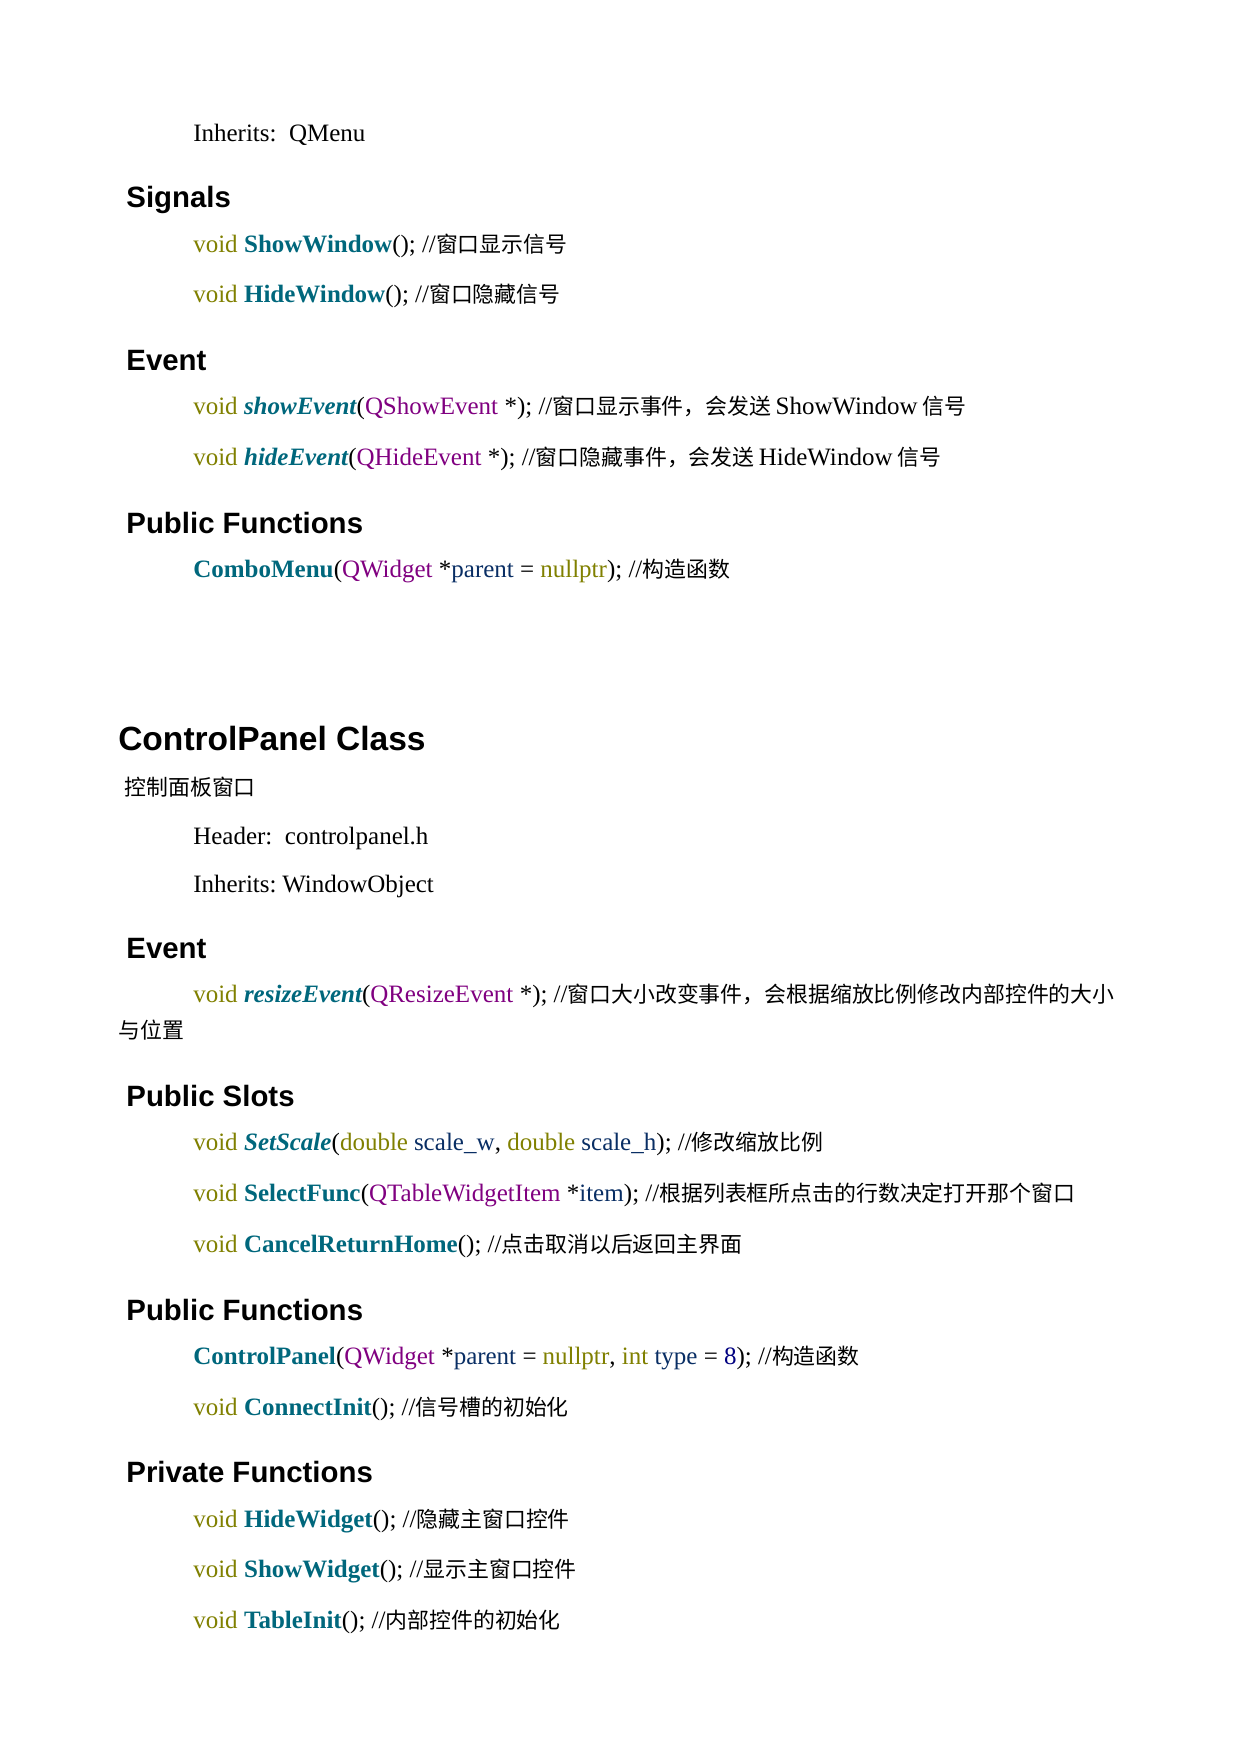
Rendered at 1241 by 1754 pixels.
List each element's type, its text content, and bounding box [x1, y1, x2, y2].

text void SelectFunc(QTableWidgetItem *item); //根据列表框所点击的行数决定打开那个窗口 [118, 1176, 1122, 1208]
subtitle Event [118, 931, 1122, 964]
subtitle Private Functions [118, 1455, 1122, 1489]
text void HideWindow(); //窗口隐藏信号 [118, 277, 1122, 309]
text 控制面板窗口 [118, 770, 1122, 802]
text void SetScale(double scale_w, double scale_h); //修改缩放比例 [118, 1125, 1122, 1157]
text Header: controlpanel.h [118, 821, 1122, 850]
subtitle Event [118, 343, 1122, 377]
subtitle ControlPanel Class [118, 719, 1122, 758]
subtitle Public Functions [118, 1293, 1122, 1326]
text void hideEvent(QHideEvent *); //窗口隐藏事件，会发送HideWindow信号 [118, 440, 1122, 472]
text Inherits: QMenu [118, 118, 1122, 147]
text Inherits: WindowObject [118, 869, 1122, 897]
text ComboMenu(QWidget *parent = nullptr); //构造函数 [118, 552, 1122, 584]
text void HideWidget(); //隐藏主窗口控件 [118, 1502, 1122, 1533]
text ControlPanel(QWidget *parent = nullptr, int type = 8); //构造函数 [118, 1339, 1122, 1371]
text void resizeEvent(QResizeEvent *); //窗口大小改变事件，会根据缩放比例修改内部控件的大小与位置 [118, 977, 1122, 1045]
text void CancelReturnHome(); //点击取消以后返回主界面 [118, 1227, 1122, 1259]
text void ConnectInit(); //信号槽的初始化 [118, 1390, 1122, 1421]
subtitle Signals [118, 180, 1122, 214]
subtitle Public Functions [118, 506, 1122, 539]
text void ShowWindow(); //窗口显示信号 [118, 227, 1122, 258]
text void showEvent(QShowEvent *); //窗口显示事件，会发送ShowWindow信号 [118, 389, 1122, 421]
subtitle Public Slots [118, 1079, 1122, 1113]
text void TableInit(); //内部控件的初始化 [118, 1603, 1122, 1635]
text void ShowWidget(); //显示主窗口控件 [118, 1552, 1122, 1584]
